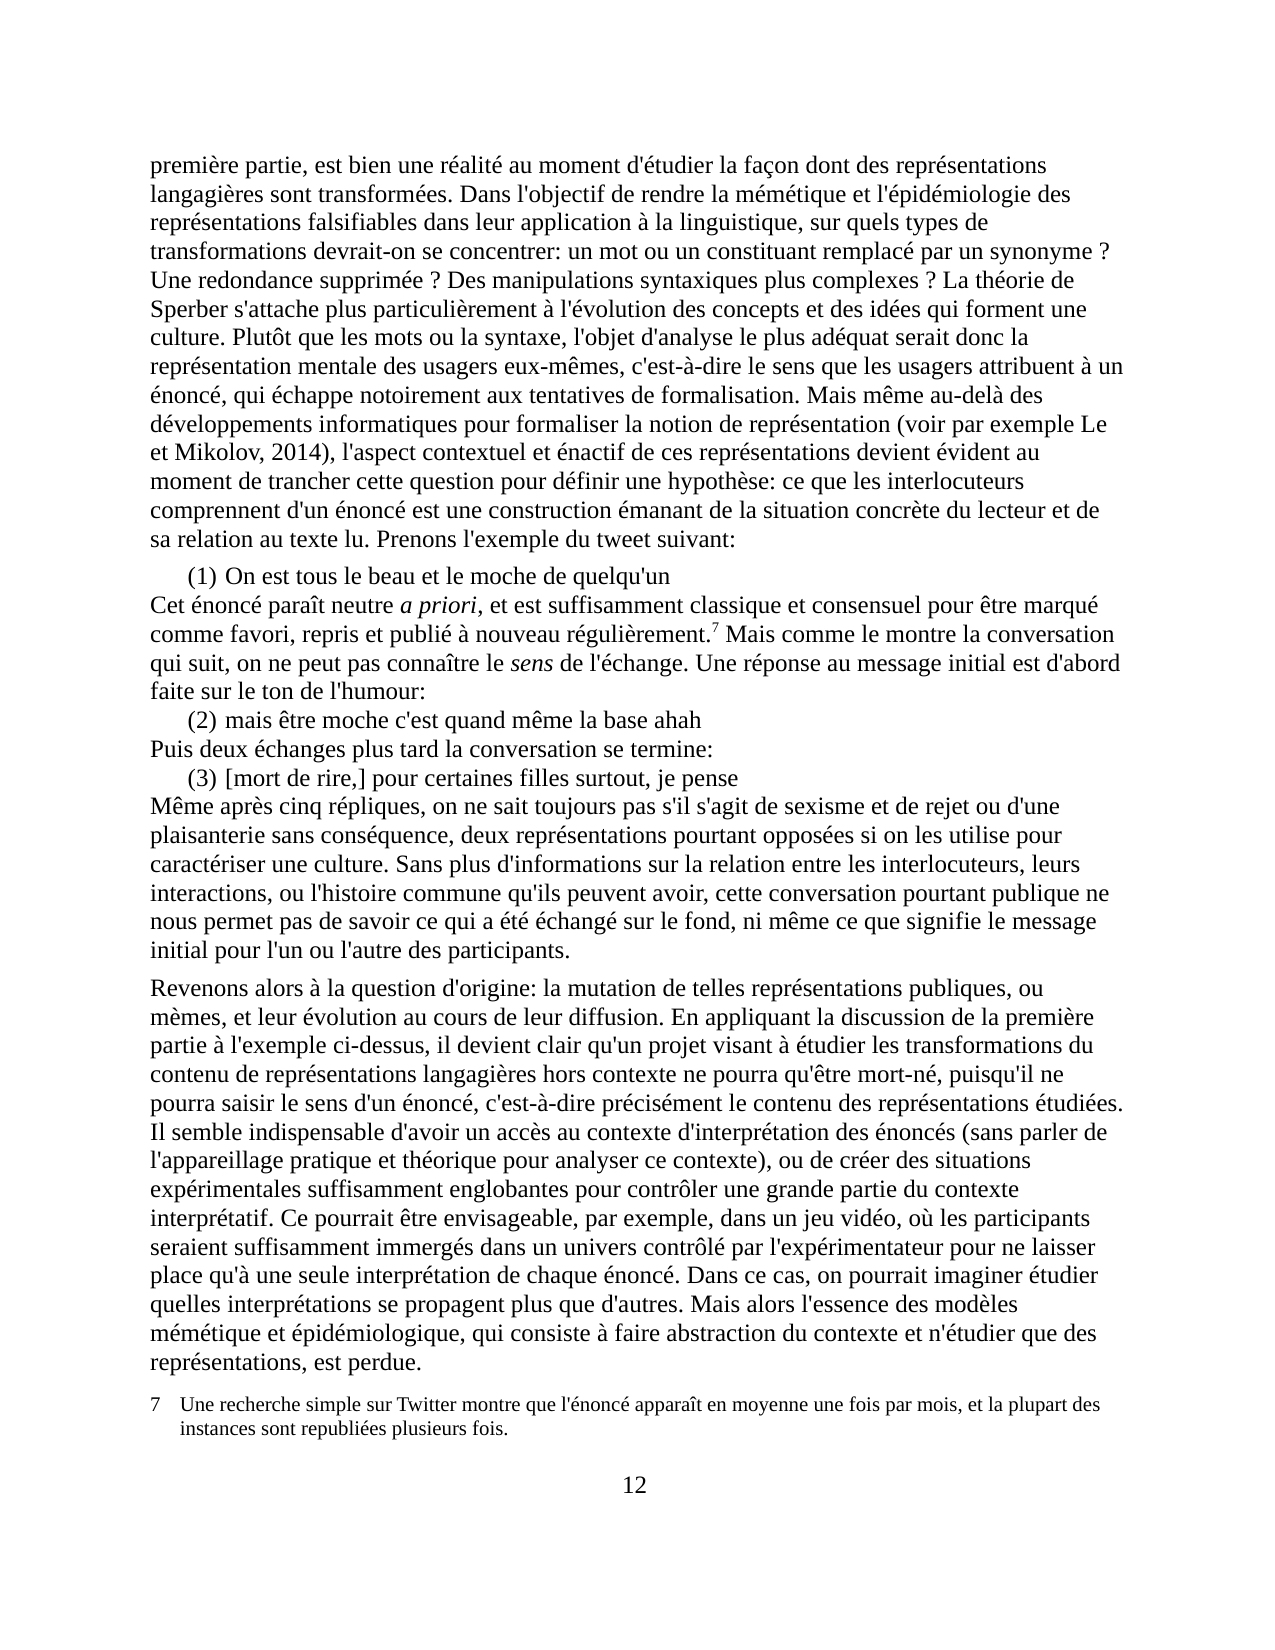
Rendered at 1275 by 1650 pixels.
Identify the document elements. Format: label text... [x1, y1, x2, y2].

text Une recherche simple sur Twitter montre que l'énoncé apparaît en moyenne une fois par mois, et la plupart des instances sont republiées plusieurs fois. [150, 1392, 1125, 1440]
list mais être moche c'est quand même la base ahah [187, 705, 1125, 734]
text première partie, est bien une réalité au moment d'étudier la façon dont des représentations langagières sont transformées. Dans l'objectif de rendre la mémétique et l'épidémiologie des représentations falsifiables dans leur application à la linguistique, sur quels types de transformations devrait-on se concentrer: un mot ou un constituant remplacé par un synonyme ? Une redondance supprimée ? Des manipulations syntaxiques plus complexes ? La théorie de Sperber s'attache plus particulièrement à l'évolution des concepts et des idées qui forment une culture. Plutôt que les mots ou la syntaxe, l'objet d'analyse le plus adéquat serait donc la représentation mentale des usagers eux-mêmes, c'est-à-dire le sens que les usagers attribuent à un énoncé, qui échappe notoirement aux tentatives de formalisation. Mais même au-delà des développements informatiques pour formaliser la notion de représentation (voir par exemple Le et Mikolov, 2014), l'aspect contextuel et énactif de ces représentations devient évident au moment de trancher cette question pour définir une hypothèse: ce que les interlocuteurs comprennent d'un énoncé est une construction émanant de la situation concrète du lecteur et de sa relation au texte lu. Prenons l'exemple du tweet suivant: [150, 150, 1125, 552]
text Cet énoncé paraît neutre a priori, et est suffisamment classique et consensuel pour être marqué comme favori, repris et publié à nouveau régulièrement. Mais comme le montre la conversation qui suit, on ne peut pas connaître le sens de l'échange. Une réponse au message initial est d'abord faite sur le ton de l'humour: [150, 590, 1125, 705]
list On est tous le beau et le moche de quelqu'un [187, 561, 1125, 590]
list [mort de rire,] pour certaines filles surtout, je pense [187, 763, 1125, 791]
text Revenons alors à la question d'origine: la mutation de telles représentations publiques, ou mèmes, et leur évolution au cours de leur diffusion. En appliquant la discussion de la première partie à l'exemple ci-dessus, il devient clair qu'un projet visant à étudier les transformations du contenu de représentations langagières hors contexte ne pourra qu'être mort-né, puisqu'il ne pourra saisir le sens d'un énoncé, c'est-à-dire précisément le contenu des représentations étudiées. Il semble indispensable d'avoir un accès au contexte d'interprétation des énoncés (sans parler de l'appareillage pratique et théorique pour analyser ce contexte), ou de créer des situations expérimentales suffisamment englobantes pour contrôler une grande partie du contexte interprétatif. Ce pourrait être envisageable, par exemple, dans un jeu vidéo, où les participants seraient suffisamment immergés dans un univers contrôlé par l'expérimentateur pour ne laisser place qu'à une seule interprétation de chaque énoncé. Dans ce cas, on pourrait imaginer étudier quelles interprétations se propagent plus que d'autres. Mais alors l'essence des modèles mémétique et épidémiologique, qui consiste à faire abstraction du contexte et n'étudier que des représentations, est perdue. [150, 973, 1125, 1375]
text Puis deux échanges plus tard la conversation se termine: [150, 734, 1125, 763]
text Même après cinq répliques, on ne sait toujours pas s'il s'agit de sexisme et de rejet ou d'une plaisanterie sans conséquence, deux représentations pourtant opposées si on les utilise pour caractériser une culture. Sans plus d'informations sur la relation entre les interlocuteurs, leurs interactions, ou l'histoire commune qu'ils peuvent avoir, cette conversation pourtant publique ne nous permet pas de savoir ce qui a été échangé sur le fond, ni même ce que signifie le message initial pour l'un ou l'autre des participants. [150, 791, 1125, 964]
